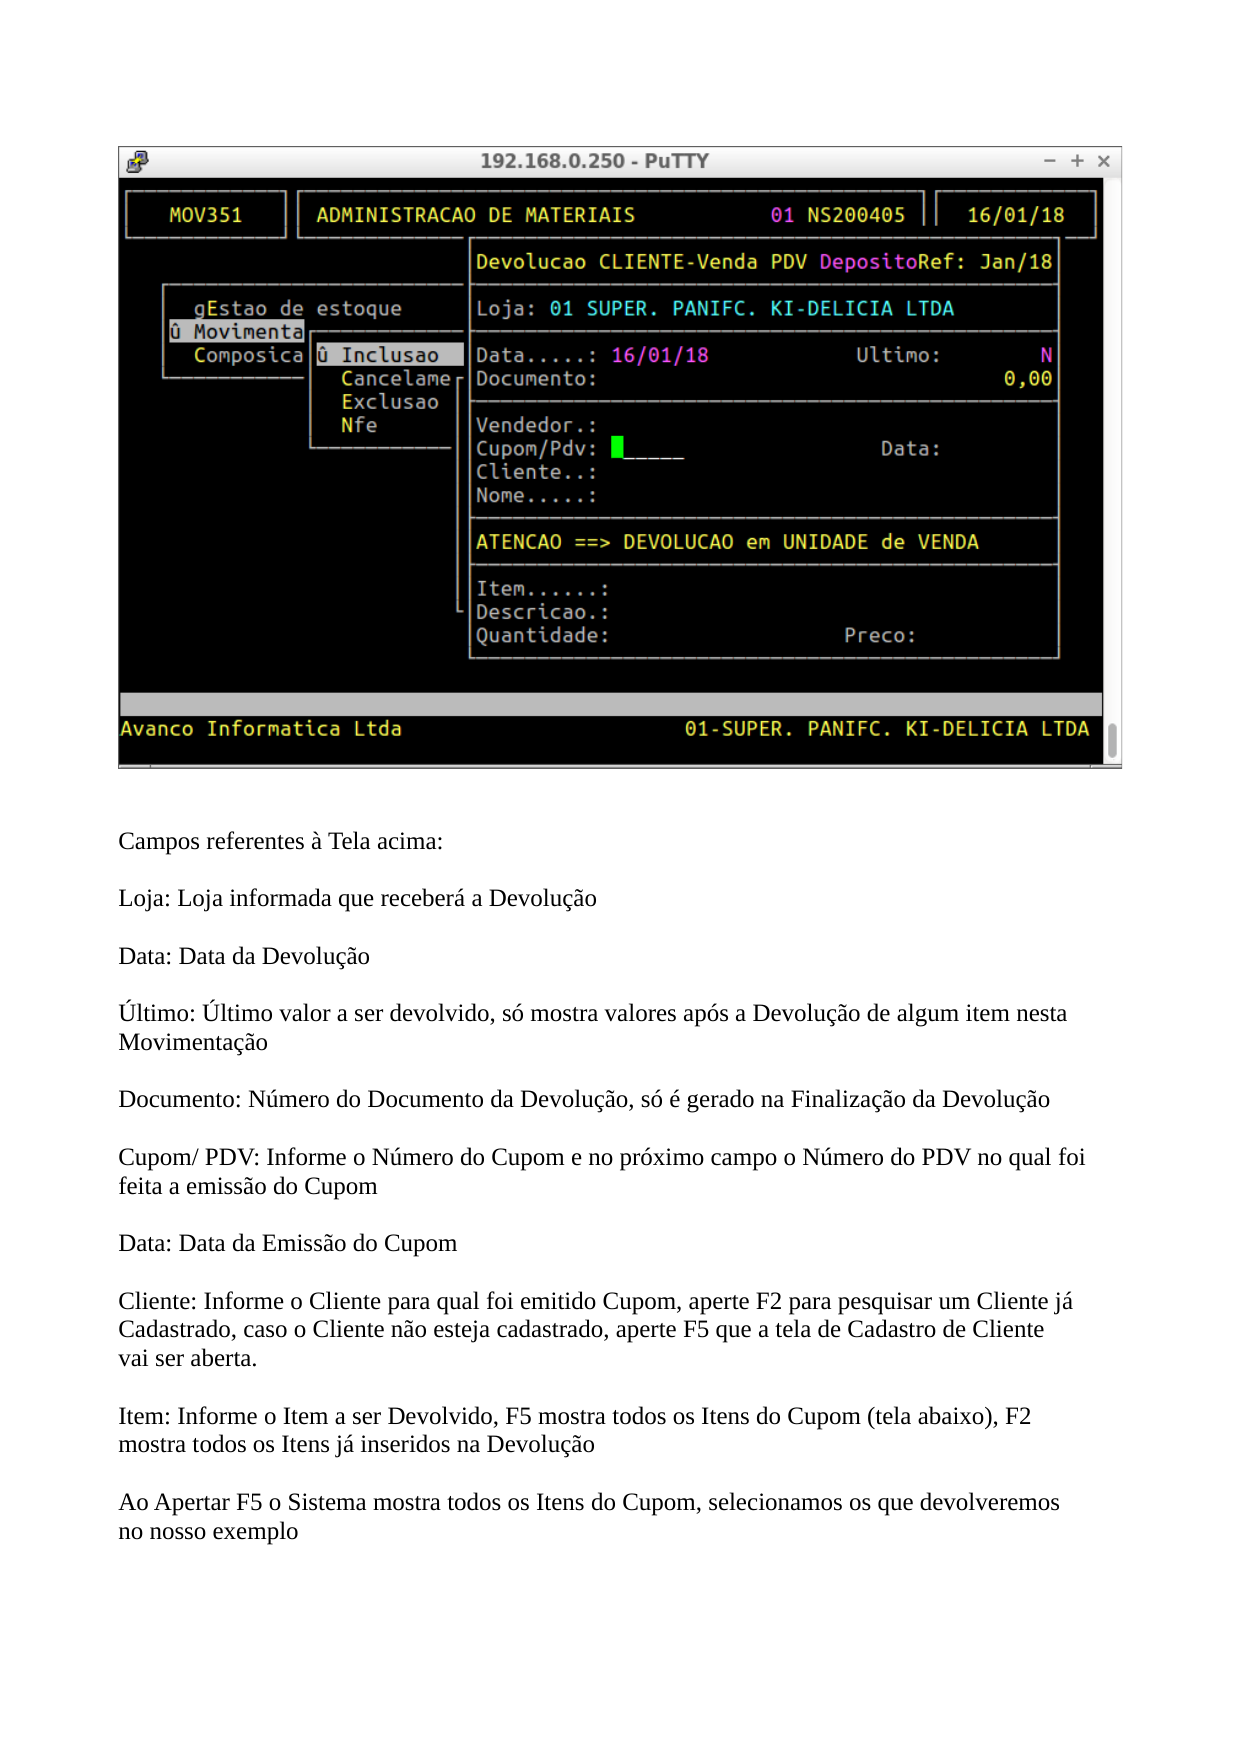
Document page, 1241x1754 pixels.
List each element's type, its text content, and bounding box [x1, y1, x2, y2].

text Data: Data da Devolução [118, 941, 1122, 969]
text Documento: Número do Documento da Devolução, só é gerado na Finalização da Devolução [118, 1084, 1122, 1113]
text feita a emissão do Cupom [118, 1171, 1122, 1199]
text Cliente: Informe o Cliente para qual foi emitido Cupom, aperte F2 para pesquisar um Cliente já [118, 1286, 1122, 1314]
text Loja: Loja informada que receberá a Devolução [118, 883, 1122, 912]
picture [118, 146, 1123, 769]
text no nosso exemplo [118, 1516, 1122, 1544]
text Movimentação [118, 1027, 1122, 1056]
text Cadastrado, caso o Cliente não esteja cadastrado, aperte F5 que a tela de Cadastro de Cliente [118, 1314, 1122, 1343]
text mostra todos os Itens já inseridos na Devolução [118, 1429, 1122, 1458]
text Último: Último valor a ser devolvido, só mostra valores após a Devolução de algum item nesta [118, 998, 1122, 1027]
text Item: Informe o Item a ser Devolvido, F5 mostra todos os Itens do Cupom (tela abaixo), F2 [118, 1401, 1122, 1429]
text Campos referentes à Tela acima: [118, 826, 1122, 854]
text Ao Apertar F5 o Sistema mostra todos os Itens do Cupom, selecionamos os que devolveremos [118, 1487, 1122, 1516]
text vai ser aberta. [118, 1343, 1122, 1372]
text Data: Data da Emissão do Cupom [118, 1228, 1122, 1257]
text Cupom/ PDV: Informe o Número do Cupom e no próximo campo o Número do PDV no qual foi [118, 1142, 1122, 1171]
